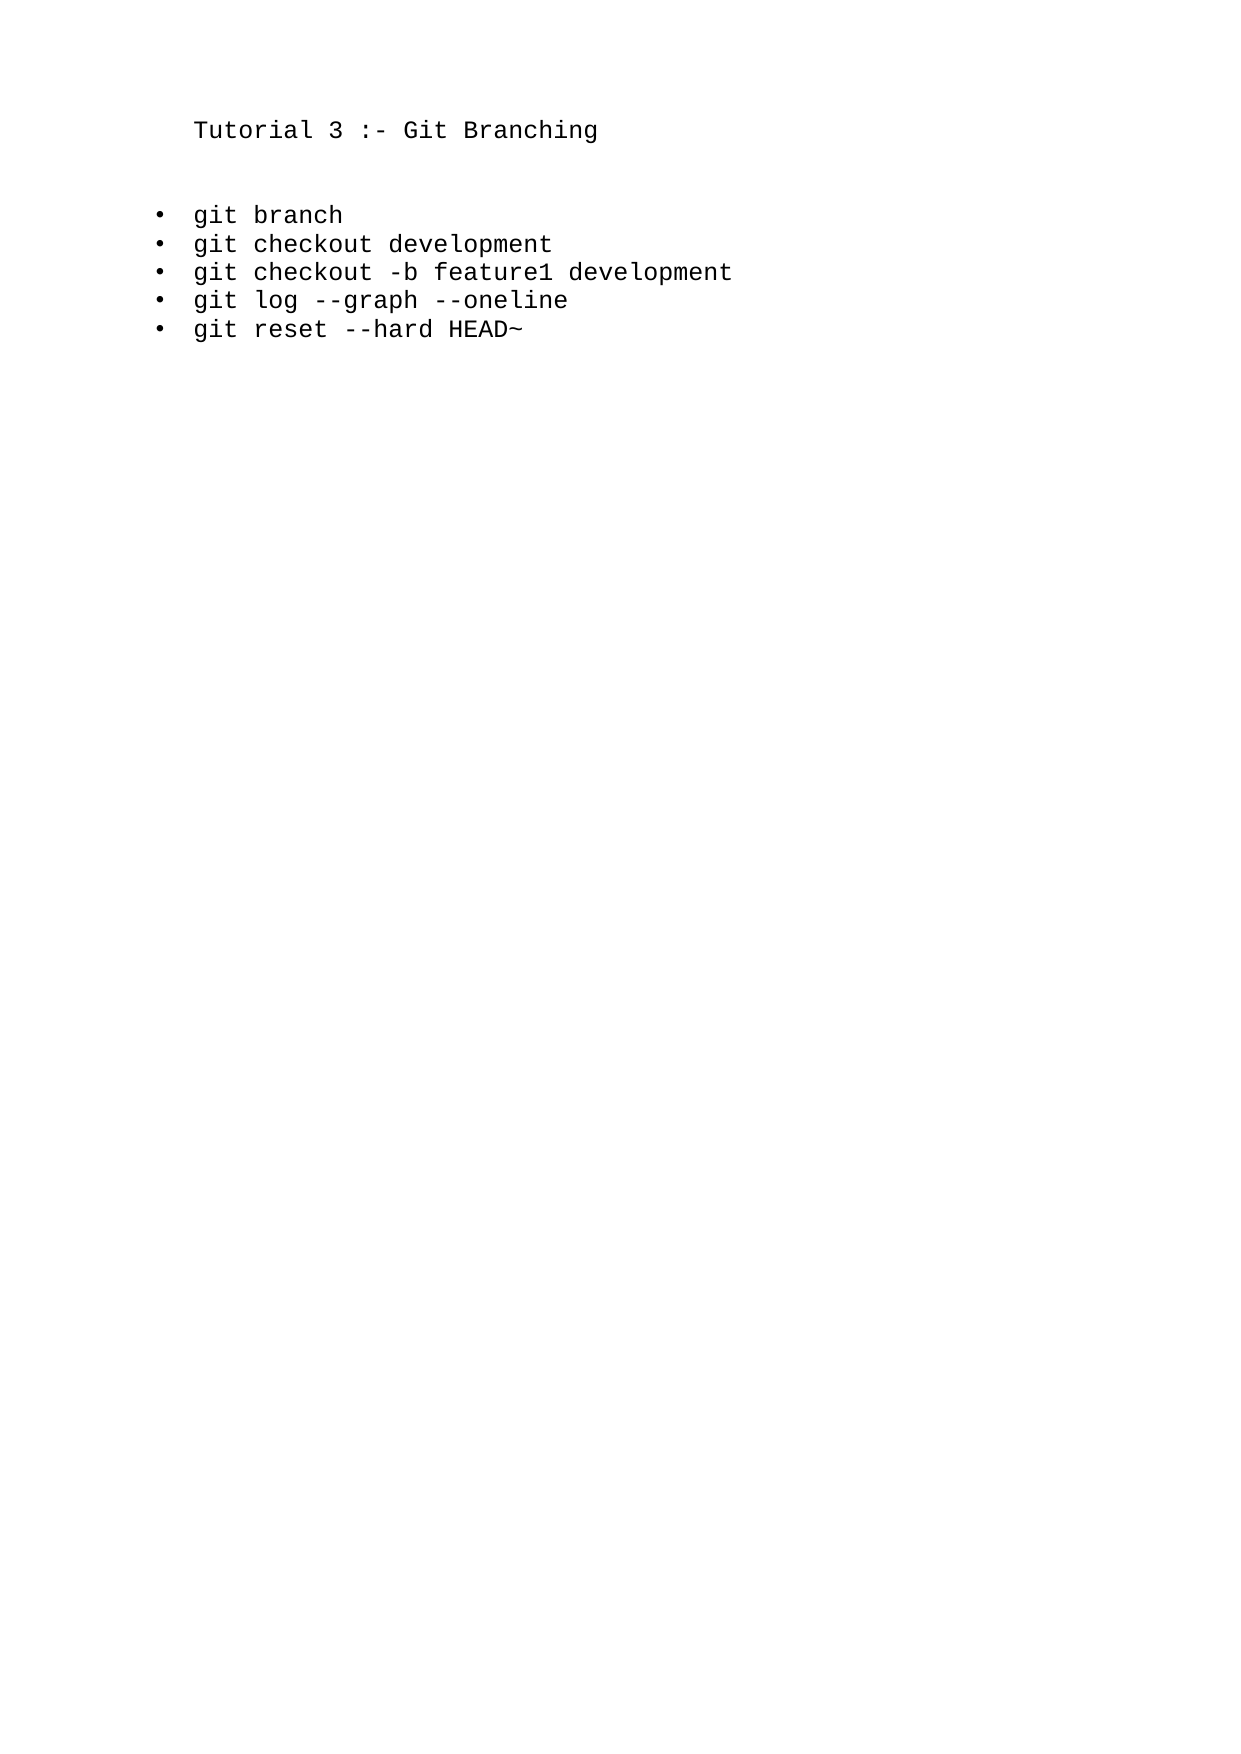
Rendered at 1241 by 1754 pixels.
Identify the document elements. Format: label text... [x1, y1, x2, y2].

list git checkout development [156, 231, 1122, 260]
list git reset --hard HEAD~ [156, 316, 1122, 345]
list git log --graph --oneline [156, 288, 1122, 316]
list git branch [156, 203, 1122, 231]
list Tutorial 3 :- Git Branching [156, 118, 1122, 146]
list git checkout -b feature1 development [156, 260, 1122, 288]
